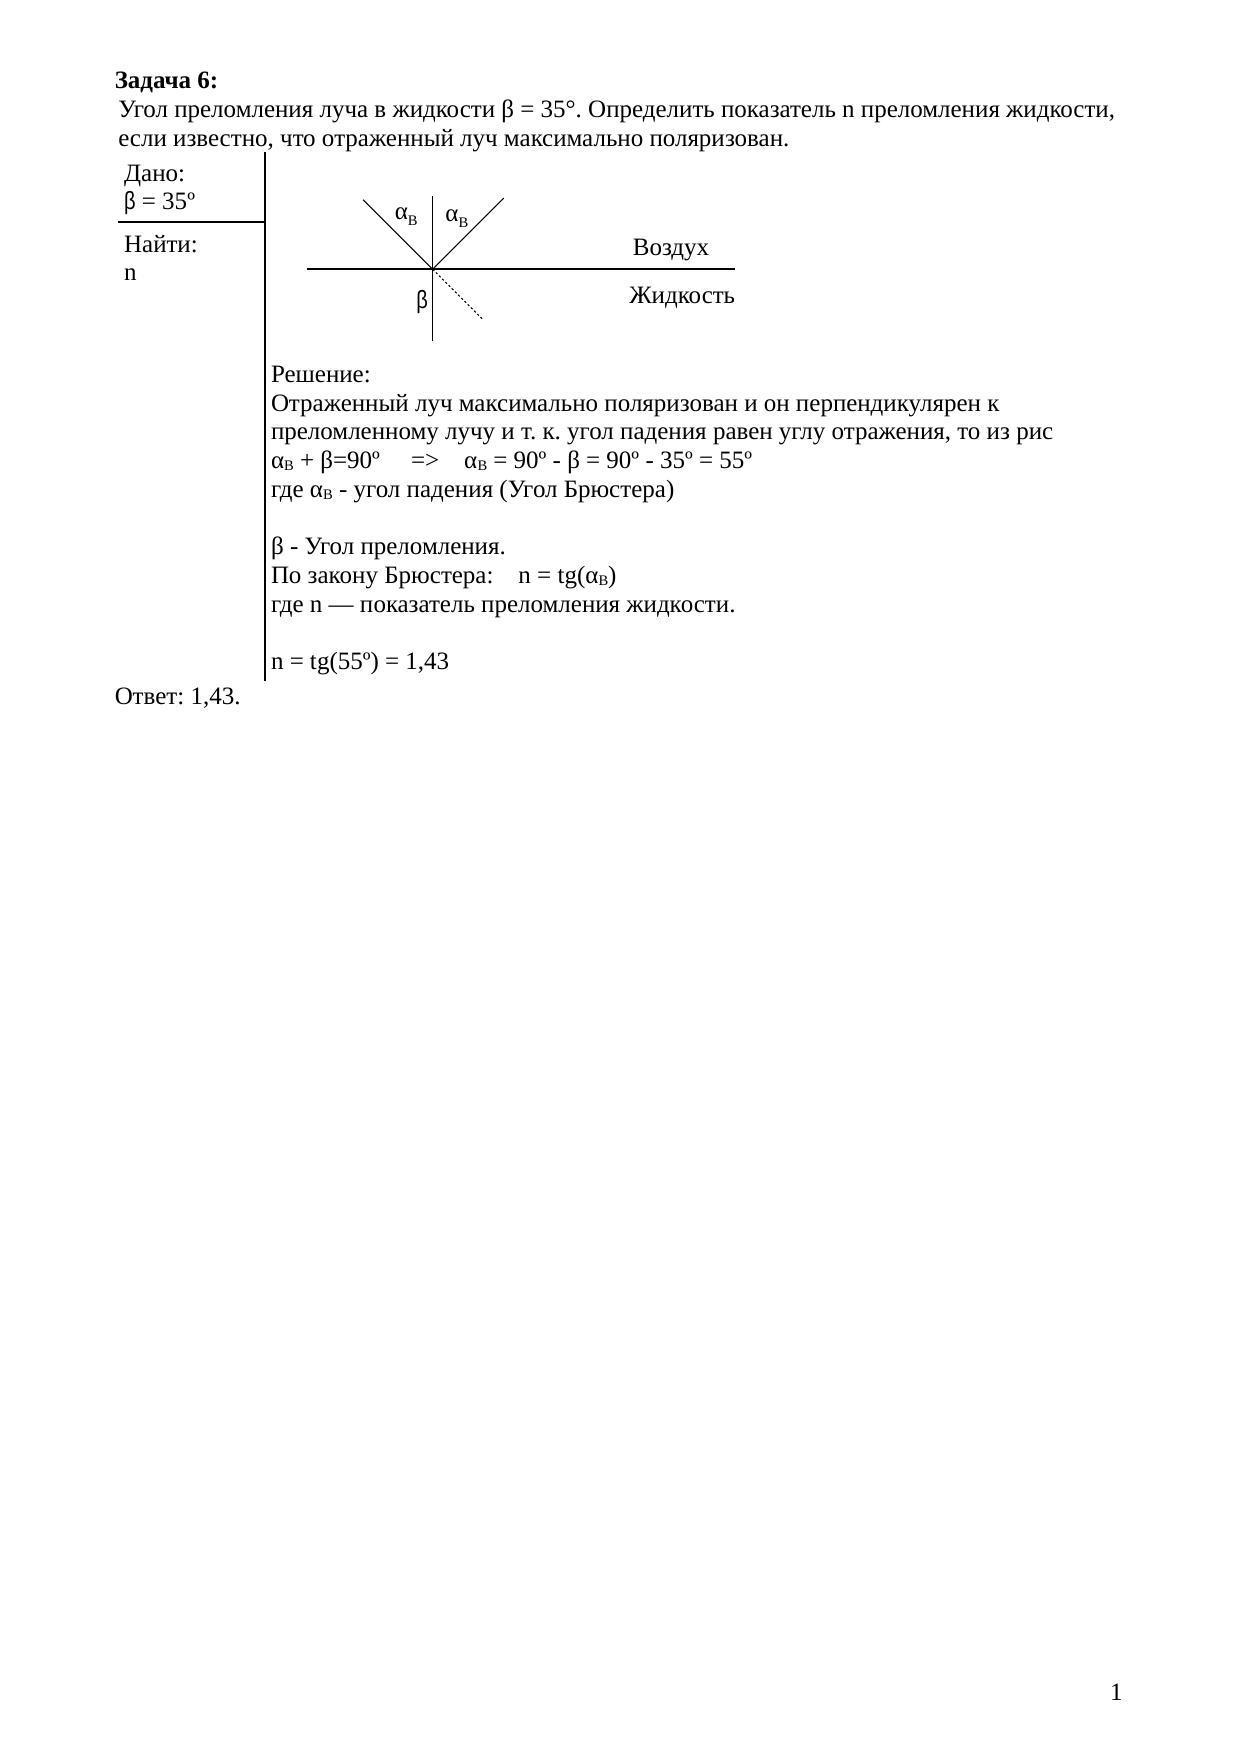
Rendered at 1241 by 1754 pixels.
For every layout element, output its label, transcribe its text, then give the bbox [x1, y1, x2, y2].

table_cell Найти: n [118, 223, 264, 681]
text Задача 6: [114, 66, 1122, 94]
text Ответ: 1,43. [114, 681, 1122, 709]
table_header Дано: β = 35º [118, 152, 264, 221]
table_header Решение: Отраженный луч максимально поляризован и он перпендикулярен к преломленному лучу и т. к. угол падения равен углу отражения, то из рис αB + β=90º => αB = 90º - β = 90º - 35º = 55º где αB - угол падения (Угол Брюстера) β - Угол преломления. По закону Брюстера: n = tg(αB) где n — показатель преломления жидкости. n = tg(55º) = 1,43 [266, 152, 1123, 681]
text Угол преломления луча в жидкости β = 35°. Определить показатель n преломления жидкости, если известно, что отраженный луч максимально поляризован. [118, 94, 1122, 152]
